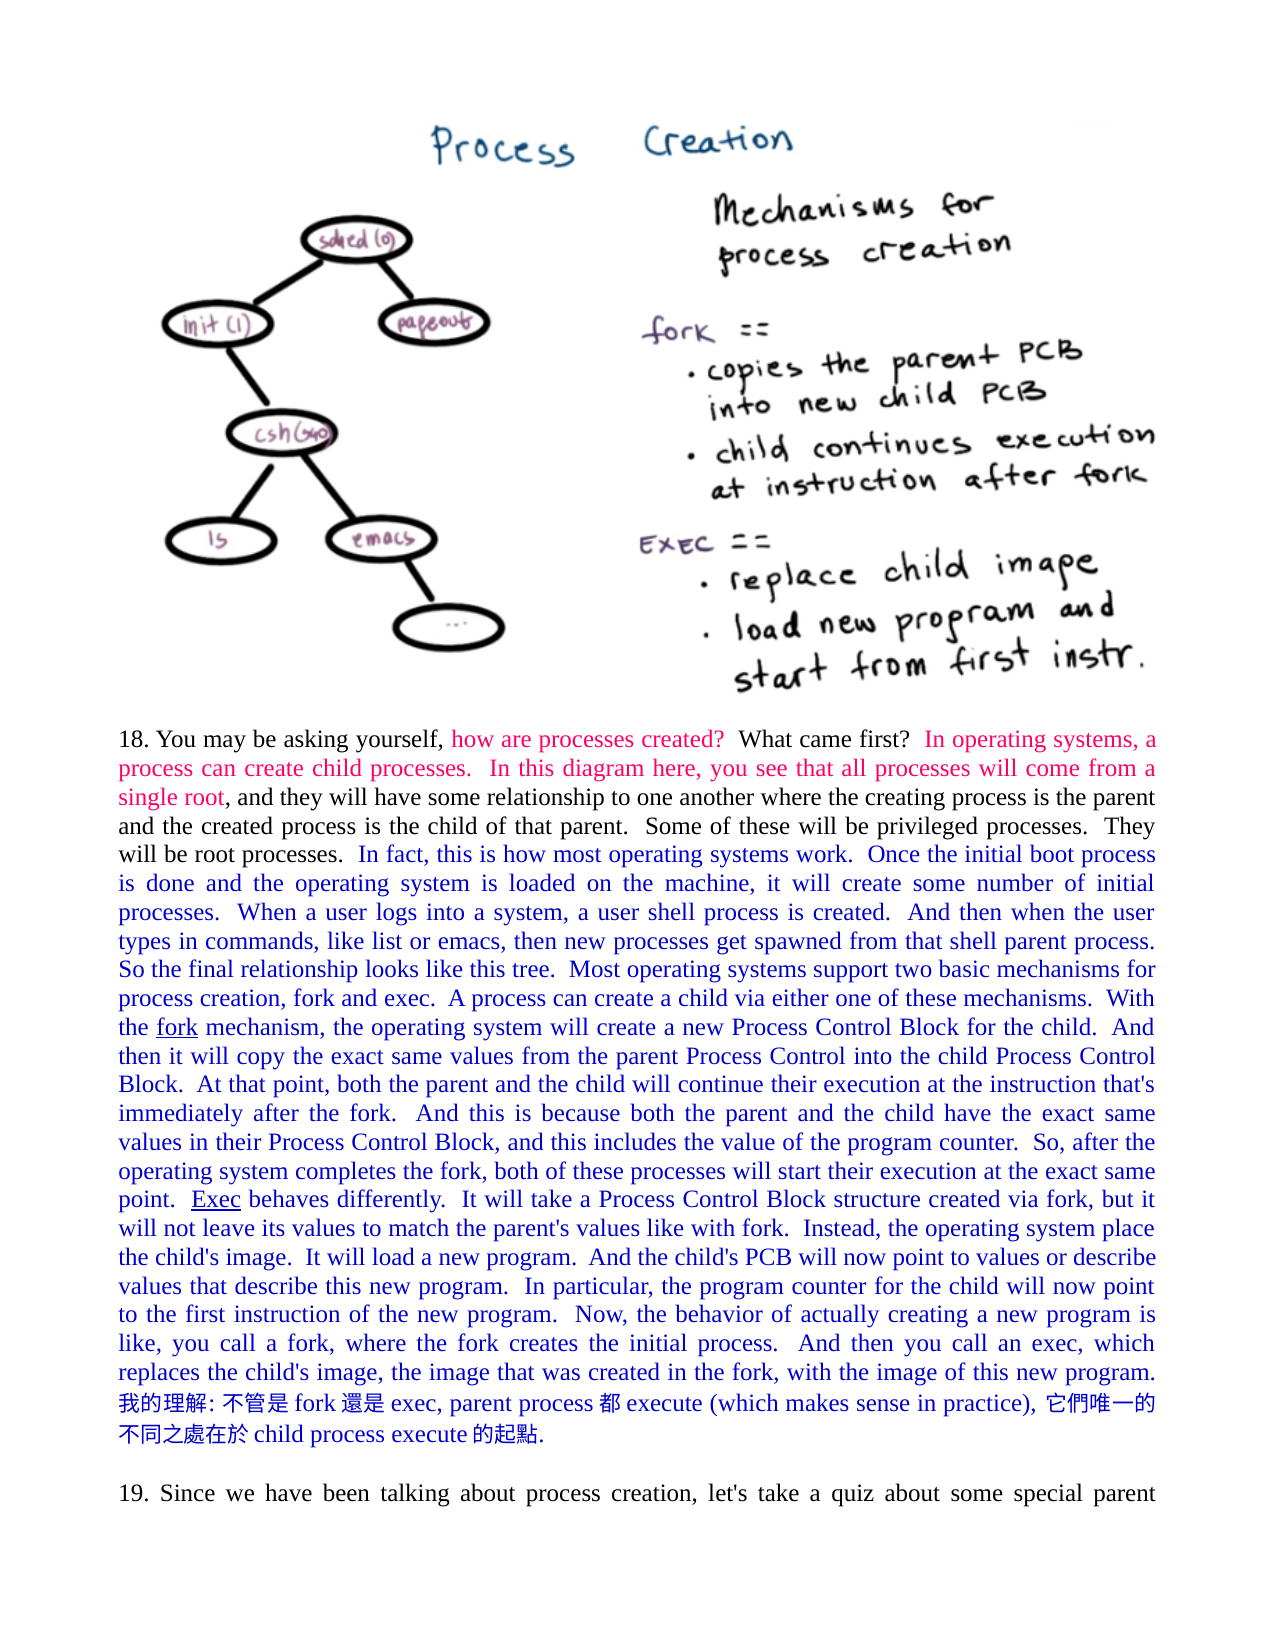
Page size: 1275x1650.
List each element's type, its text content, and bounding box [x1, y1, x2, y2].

text 18. You may be asking yourself, how are processes created? What came first? In operating systems, a process can create child processes. In this diagram here, you see that all processes will come from a single root, and they will have some relationship to one another where the creating process is the parent and the created process is the child of that parent. Some of these will be privileged processes. They will be root processes. In fact, this is how most operating systems work. Once the initial boot process is done and the operating system is loaded on the machine, it will create some number of initial processes. When a user logs into a system, a user shell process is created. And then when the user types in commands, like list or emacs, then new processes get spawned from that shell parent process. So the final relationship looks like this tree. Most operating systems support two basic mechanisms for process creation, fork and exec. A process can create a child via either one of these mechanisms. With the fork mechanism, the operating system will create a new Process Control Block for the child. And then it will copy the exact same values from the parent Process Control into the child Process Control Block. At that point, both the parent and the child will continue their execution at the instruction that's immediately after the fork. And this is because both the parent and the child have the exact same values in their Process Control Block, and this includes the value of the program counter. So, after the operating system completes the fork, both of these processes will start their execution at the exact same point. Exec behaves differently. It will take a Process Control Block structure created via fork, but it will not leave its values to match the parent's values like with fork. Instead, the operating system place the child's image. It will load a new program. And the child's PCB will now point to values or describe values that describe this new program. In particular, the program counter for the child will now point to the first instruction of the new program. Now, the behavior of actually creating a new program is like, you call a fork, where the fork creates the initial process. And then you call an exec, which replaces the child's image, the image that was created in the fork, with the image of this new program. 我的理解: 不管是fork還是exec, parent process都execute (which makes sense in practice), 它們唯一的不同之處在於child process execute的起點. [118, 724, 1157, 1449]
picture [118, 118, 1157, 696]
text 19. Since we have been talking about process creation, let's take a quiz about some special parent [118, 1478, 1157, 1507]
